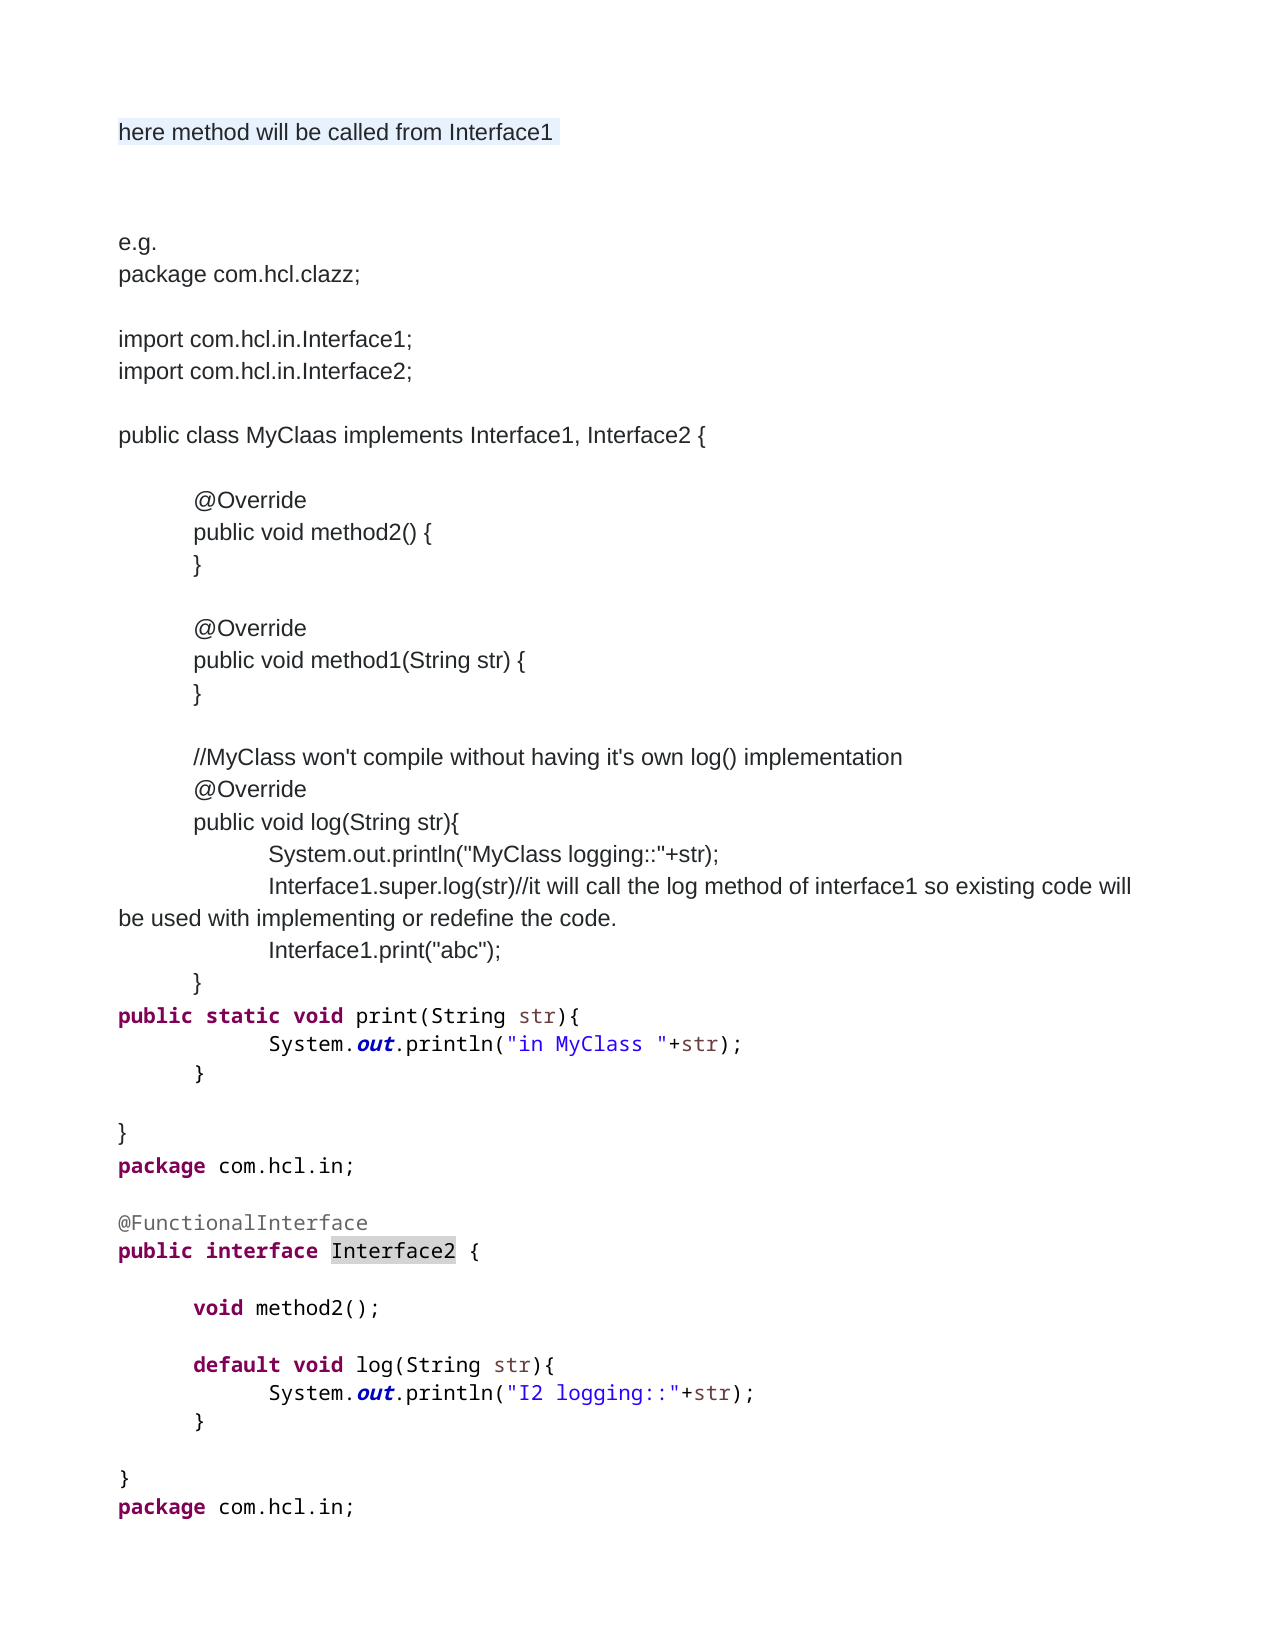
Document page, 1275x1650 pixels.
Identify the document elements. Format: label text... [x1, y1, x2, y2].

text @FunctionalInterface [118, 1208, 1157, 1236]
text public interface Interface2 { [118, 1236, 1157, 1264]
text here method will be called from Interface1 [118, 118, 1157, 145]
text } [118, 969, 1157, 996]
text } [118, 679, 1157, 706]
text Interface1.super.log(str)//it will call the log method of interface1 so existing code will be used with implementing or redefine the code. [118, 872, 1157, 931]
text import com.hcl.in.Interface2; [118, 357, 1157, 384]
text System.out.println("in MyClass "+str); [118, 1029, 1157, 1058]
text @Override [118, 486, 1157, 513]
text } [118, 1118, 1157, 1145]
text @Override [118, 776, 1157, 803]
text default void log(String str){ [118, 1350, 1157, 1378]
text public static void print(String str){ [118, 1001, 1157, 1029]
text public class MyClaas implements Interface1, Interface2 { [118, 422, 1157, 448]
text System.out.println("I2 logging::"+str); [118, 1378, 1157, 1407]
text void method2(); [118, 1293, 1157, 1321]
text public void method2() { [118, 518, 1157, 545]
text } [118, 1058, 1157, 1086]
text public void method1(String str) { [118, 647, 1157, 674]
text Interface1.print("abc"); [118, 937, 1157, 963]
text } [118, 1463, 1157, 1492]
text //MyClass won't compile without having it's own log() implementation [118, 743, 1157, 770]
text public void log(String str){ [118, 808, 1157, 835]
text } [118, 1407, 1157, 1435]
text System.out.println("MyClass logging::"+str); [118, 840, 1157, 867]
text @Override [118, 615, 1157, 642]
text package com.hcl.in; [118, 1492, 1157, 1520]
text } [118, 550, 1157, 577]
text package com.hcl.clazz; [118, 261, 1157, 288]
text import com.hcl.in.Interface1; [118, 325, 1157, 352]
text e.g. [118, 228, 1157, 255]
text package com.hcl.in; [118, 1151, 1157, 1179]
